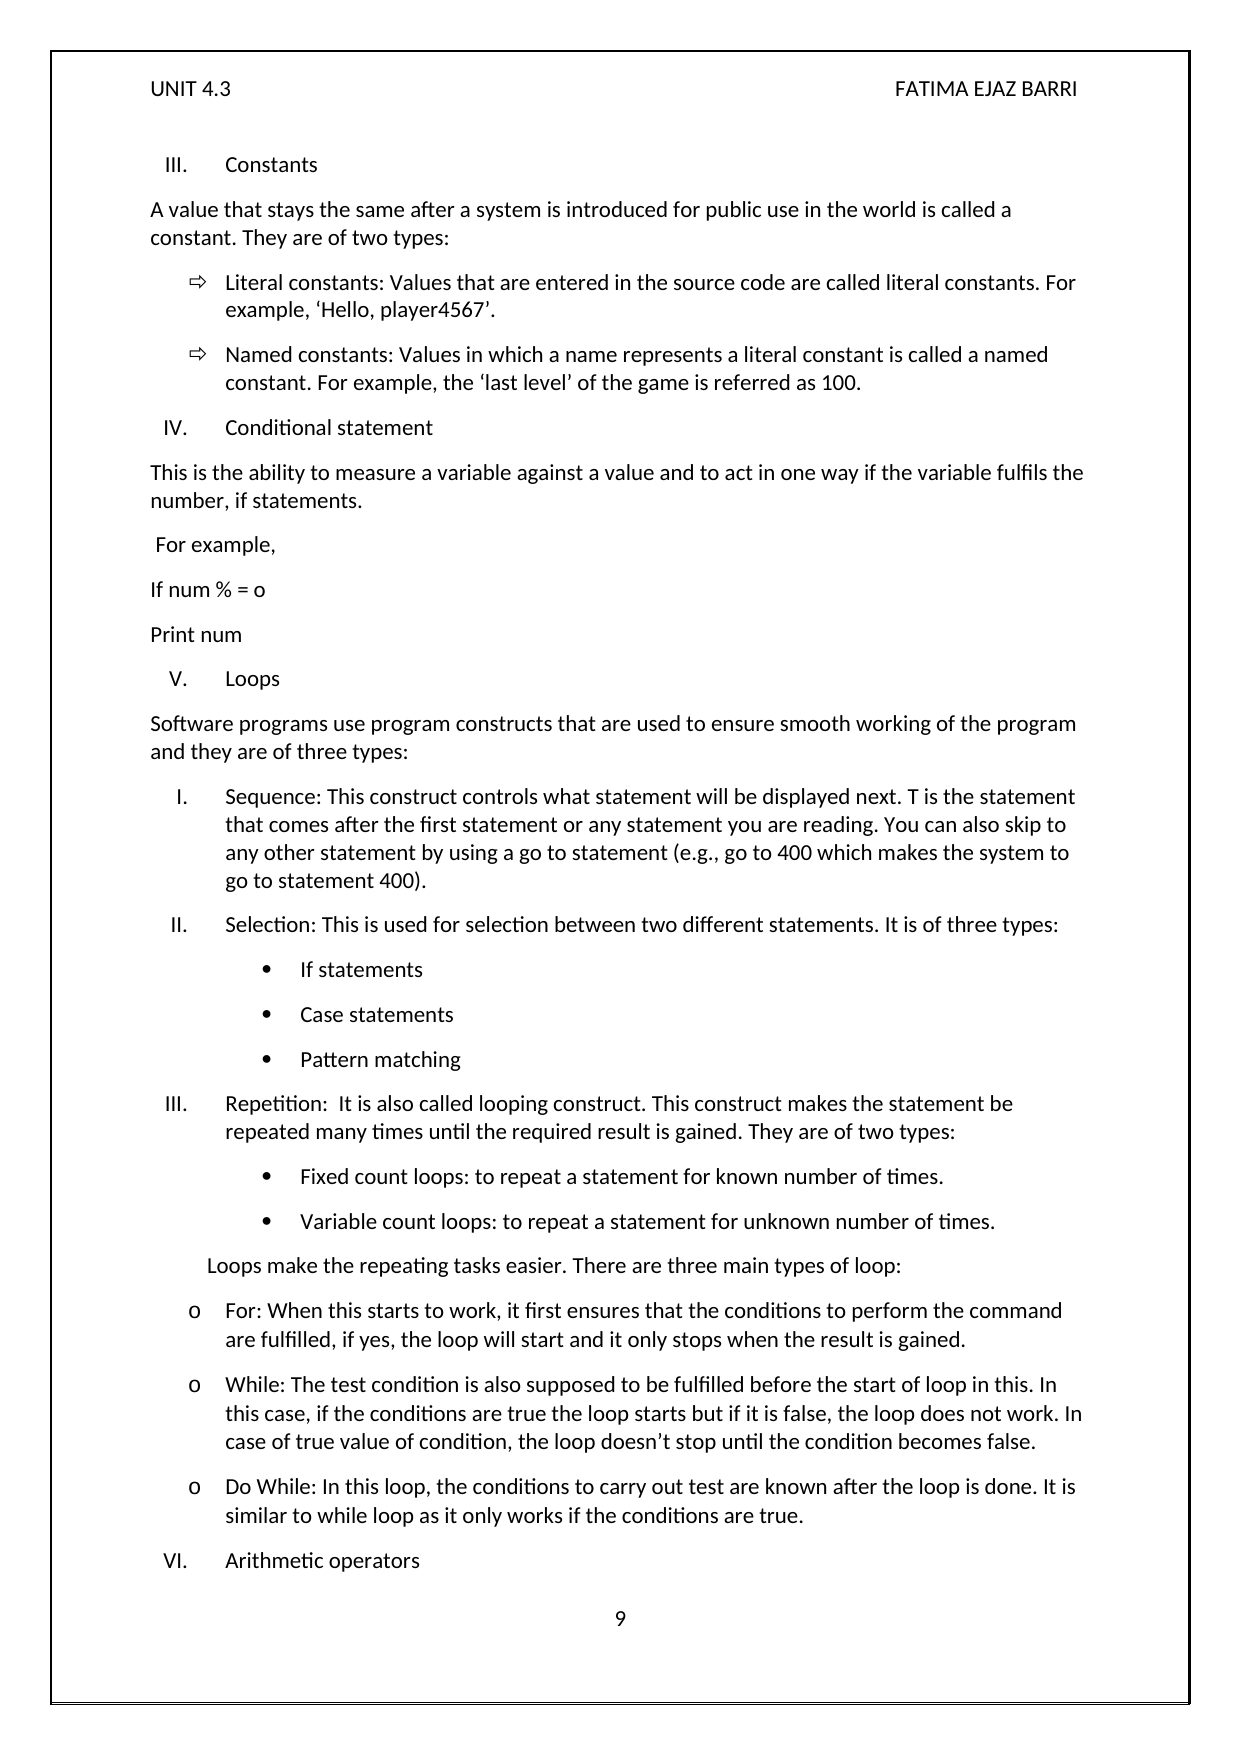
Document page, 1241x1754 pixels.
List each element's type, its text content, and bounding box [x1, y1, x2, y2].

list Variable count loops: to repeat a statement for unknown number of times. [263, 1207, 1090, 1235]
list Selection: This is used for selection between two different statements. It is of three types: [188, 911, 1090, 939]
text Print num [150, 620, 1090, 648]
list Sequence: This construct controls what statement will be displayed next. T is the statement that comes after the first statement or any statement you are reading. You can also skip to any other statement by using a go to statement (e.g., go to 400 which makes the system to go to statement 400). [188, 782, 1090, 894]
text Software programs use program constructs that are used to ensure smooth working of the program and they are of three types: [150, 709, 1090, 765]
text For example, [150, 530, 1090, 558]
list For: When this starts to work, it first ensures that the conditions to perform the command are fulfilled, if yes, the loop will start and it only stops when the result is gained. [188, 1296, 1090, 1353]
text If num % = o [150, 575, 1090, 603]
text This is the ability to measure a variable against a value and to act in one way if the variable fulfils the number, if statements. [150, 458, 1090, 514]
list While: The test condition is also supposed to be fulfilled before the start of loop in this. In this case, if the conditions are true the loop starts but if it is false, the loop does not work. In case of true value of condition, the loop doesn’t stop until the condition becomes false. [188, 1370, 1090, 1455]
list Named constants: Values in which a name represents a literal constant is called a named constant. For example, the ‘last level’ of the game is referred as 100. [188, 340, 1090, 396]
list Conditional statement [188, 413, 1090, 441]
list Literal constants: Values that are entered in the source code are called literal constants. For example, ‘Hello, player4567’. [188, 268, 1090, 324]
list Arithmetic operators [188, 1546, 1090, 1574]
list Repetition: It is also called looping construct. This construct makes the statement be repeated many times until the required result is gained. They are of two types: [188, 1089, 1090, 1145]
list Fixed count loops: to repeat a statement for known number of times. [263, 1162, 1090, 1190]
list Pattern matching [263, 1045, 1090, 1073]
list Constants [188, 150, 1090, 178]
text Loops make the repeating tasks easier. There are three main types of loop: [150, 1251, 1090, 1279]
list Case statements [263, 1000, 1090, 1028]
list Do While: In this loop, the conditions to carry out test are known after the loop is done. It is similar to while loop as it only works if the conditions are true. [188, 1472, 1090, 1529]
text A value that stays the same after a system is introduced for public use in the world is called a constant. They are of two types: [150, 195, 1090, 251]
list If statements [263, 955, 1090, 983]
list Loops [188, 664, 1090, 692]
